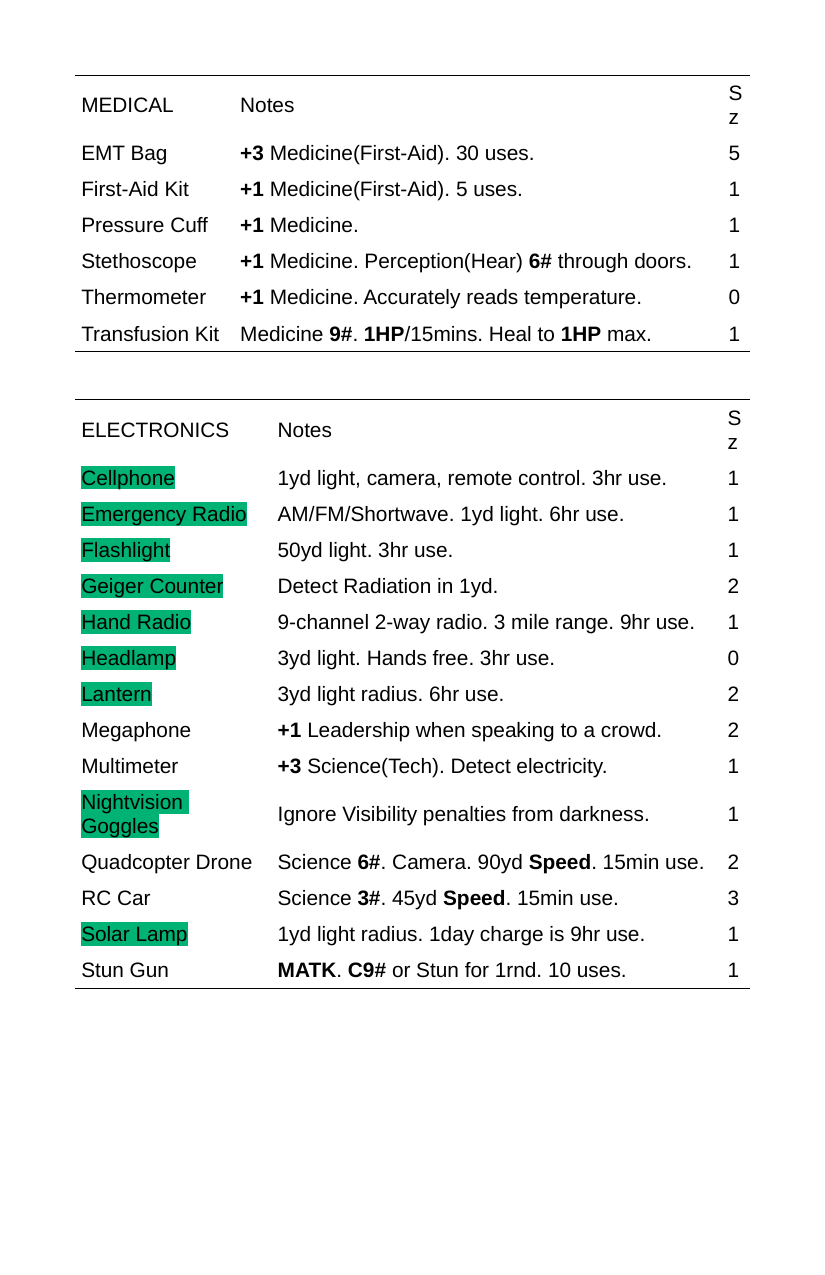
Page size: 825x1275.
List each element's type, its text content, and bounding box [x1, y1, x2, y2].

table_cell Stethoscope [75, 243, 234, 279]
table_cell 1 [721, 604, 750, 640]
table_cell 1 [722, 243, 750, 279]
table_cell 1 [721, 784, 750, 844]
table_cell +1 Medicine. Perception(Hear) 6# through doors. [234, 243, 722, 279]
table_cell EMT Bag [75, 135, 234, 171]
table_cell Stun Gun [75, 952, 271, 988]
table_cell 2 [721, 676, 750, 712]
table_header Notes [271, 400, 721, 459]
table_cell Medicine 9#. 1HP/15mins. Heal to 1HP max. [234, 315, 722, 351]
table_cell +3 Medicine(First-Aid). 30 uses. [234, 135, 722, 171]
table_cell Detect Radiation in 1yd. [271, 568, 721, 604]
table_header Notes [234, 76, 722, 135]
table_cell Geiger Counter [75, 568, 271, 604]
table_cell 1 [721, 952, 750, 988]
table_cell +1 Medicine. [234, 207, 722, 243]
table_cell 1 [721, 532, 750, 568]
table_cell 2 [721, 844, 750, 880]
table_cell 50yd light. 3hr use. [271, 532, 721, 568]
table_cell Transfusion Kit [75, 315, 234, 351]
table_header Sz [721, 400, 750, 459]
table_cell 1 [721, 748, 750, 784]
table_cell 9-channel 2-way radio. 3 mile range. 9hr use. [271, 604, 721, 640]
table_header Sz [722, 76, 750, 135]
table_cell 1 [721, 460, 750, 496]
table_cell Megaphone [75, 712, 271, 748]
table_cell 2 [721, 712, 750, 748]
table_cell Cellphone [75, 460, 271, 496]
table_cell 1 [722, 315, 750, 351]
table_cell Nightvision Goggles [75, 784, 271, 844]
table_cell 5 [722, 135, 750, 171]
table_cell 3yd light. Hands free. 3hr use. [271, 640, 721, 676]
table_cell 2 [721, 568, 750, 604]
table_header ELECTRONICS [75, 400, 271, 459]
table_cell +1 Medicine. Accurately reads temperature. [234, 279, 722, 315]
table_cell Thermometer [75, 279, 234, 315]
table_cell Headlamp [75, 640, 271, 676]
table_cell 0 [721, 640, 750, 676]
table_header MEDICAL [75, 76, 234, 135]
table_cell +1 Leadership when speaking to a crowd. [271, 712, 721, 748]
table_cell 1 [722, 171, 750, 207]
table_cell 0 [722, 279, 750, 315]
table_cell Ignore Visibility penalties from darkness. [271, 784, 721, 844]
table_cell +3 Science(Tech). Detect electricity. [271, 748, 721, 784]
table_cell +1 Medicine(First-Aid). 5 uses. [234, 171, 722, 207]
table_cell Pressure Cuff [75, 207, 234, 243]
table_cell Science 6#. Camera. 90yd Speed. 15min use. [271, 844, 721, 880]
table_cell 3yd light radius. 6hr use. [271, 676, 721, 712]
table_cell 1 [721, 496, 750, 532]
table_cell AM/FM/Shortwave. 1yd light. 6hr use. [271, 496, 721, 532]
table_cell Hand Radio [75, 604, 271, 640]
table_cell 3 [721, 880, 750, 916]
table_cell RC Car [75, 880, 271, 916]
table_cell First-Aid Kit [75, 171, 234, 207]
table_cell Emergency Radio [75, 496, 271, 532]
table_cell Flashlight [75, 532, 271, 568]
table_cell Multimeter [75, 748, 271, 784]
table_cell 1yd light radius. 1day charge is 9hr use. [271, 916, 721, 952]
table_cell Quadcopter Drone [75, 844, 271, 880]
table_cell Science 3#. 45yd Speed. 15min use. [271, 880, 721, 916]
table_cell MATK. C9# or Stun for 1rnd. 10 uses. [271, 952, 721, 988]
table_cell 1 [721, 916, 750, 952]
table_cell 1 [722, 207, 750, 243]
table_cell 1yd light, camera, remote control. 3hr use. [271, 460, 721, 496]
table_cell Lantern [75, 676, 271, 712]
table_cell Solar Lamp [75, 916, 271, 952]
